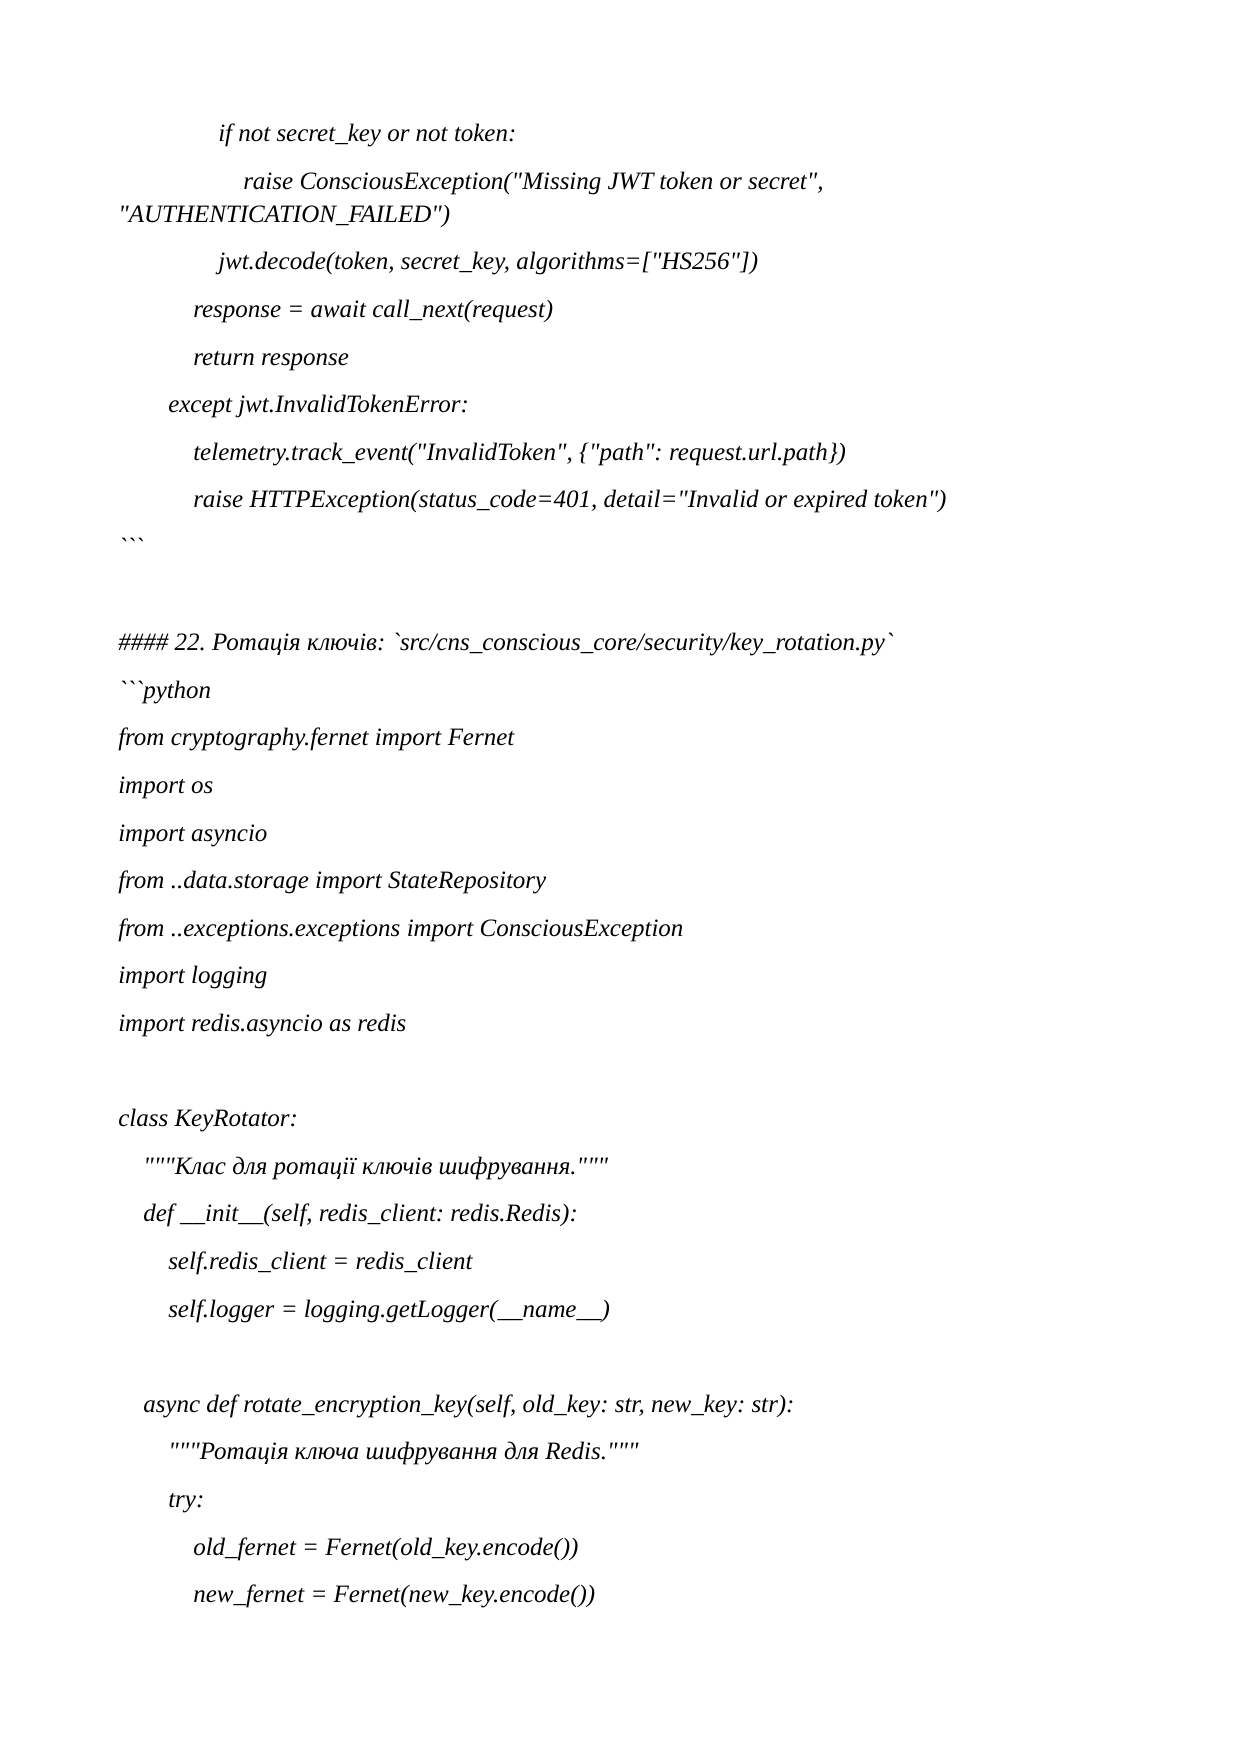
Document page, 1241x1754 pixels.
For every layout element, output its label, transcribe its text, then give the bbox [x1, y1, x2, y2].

text class KeyRotator: [118, 1103, 1122, 1132]
text old_fernet = Fernet(old_key.encode()) [118, 1532, 1122, 1560]
text return response [118, 342, 1122, 370]
text telemetry.track_event("InvalidToken", {"path": request.url.path}) [118, 437, 1122, 466]
text jwt.decode(token, secret_key, algorithms=["HS256"]) [118, 246, 1122, 275]
text response = await call_next(request) [118, 294, 1122, 323]
text ``` [118, 532, 1122, 561]
text self.redis_client = redis_client [118, 1246, 1122, 1275]
text ```python [118, 675, 1122, 703]
text """Ротація ключа шифрування для Redis.""" [118, 1436, 1122, 1465]
text #### 22. Ротація ключів: `src/cns_conscious_core/security/key_rotation.py` [118, 627, 1122, 656]
text from ..exceptions.exceptions import ConsciousException [118, 913, 1122, 942]
text except jwt.InvalidTokenError: [118, 389, 1122, 418]
text raise ConsciousException("Missing JWT token or secret", "AUTHENTICATION_FAILED") [118, 166, 1122, 227]
text import asyncio [118, 818, 1122, 846]
text import os [118, 770, 1122, 799]
text from cryptography.fernet import Fernet [118, 722, 1122, 751]
text self.logger = logging.getLogger(__name__) [118, 1294, 1122, 1322]
text async def rotate_encryption_key(self, old_key: str, new_key: str): [118, 1389, 1122, 1418]
text from ..data.storage import StateRepository [118, 865, 1122, 894]
text new_fernet = Fernet(new_key.encode()) [118, 1579, 1122, 1608]
text raise HTTPException(status_code=401, detail="Invalid or expired token") [118, 484, 1122, 513]
text """Клас для ротації ключів шифрування.""" [118, 1151, 1122, 1179]
text if not secret_key or not token: [118, 118, 1122, 147]
text import logging [118, 960, 1122, 989]
text import redis.asyncio as redis [118, 1008, 1122, 1037]
text try: [118, 1484, 1122, 1513]
text def __init__(self, redis_client: redis.Redis): [118, 1198, 1122, 1227]
